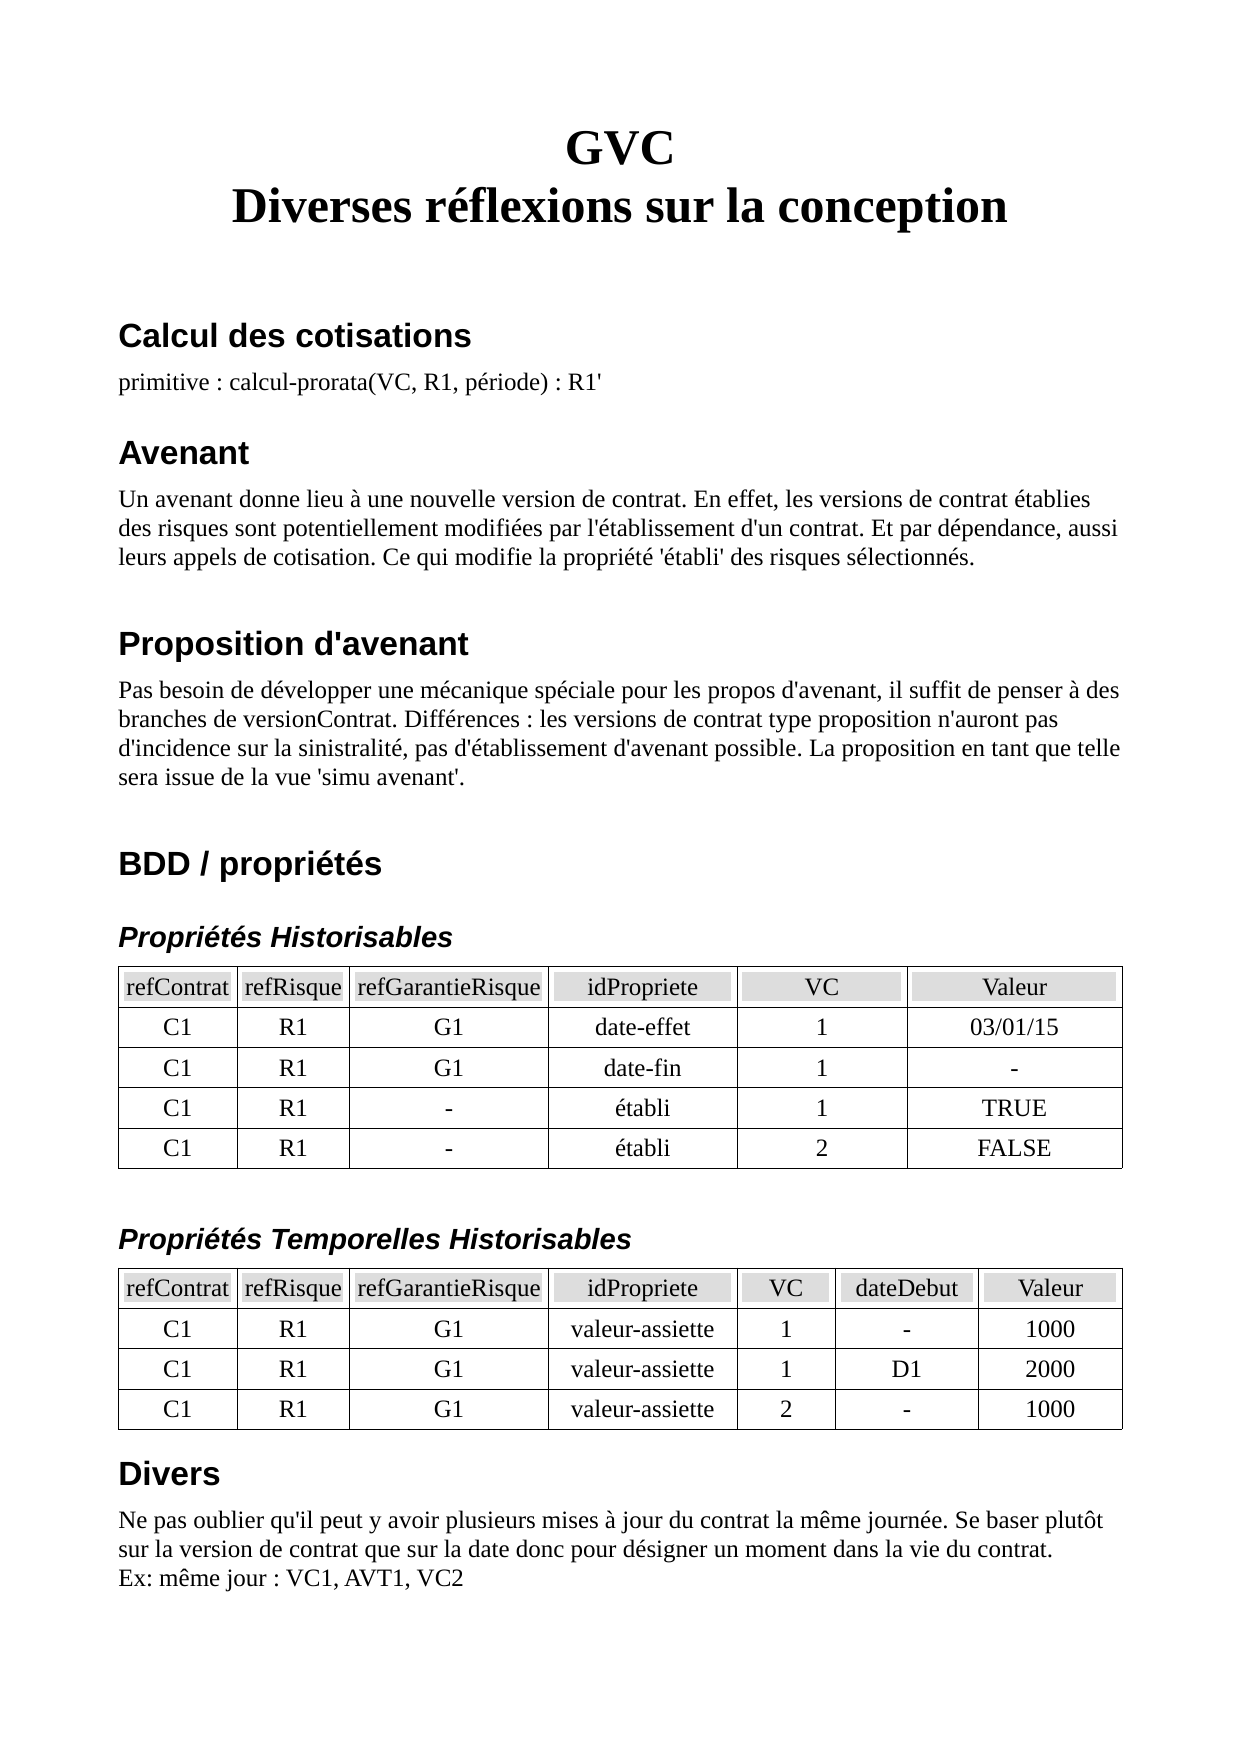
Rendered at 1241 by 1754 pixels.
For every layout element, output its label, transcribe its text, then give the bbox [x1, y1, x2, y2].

table_cell R1 [238, 1129, 349, 1168]
table_cell 1 [738, 1088, 907, 1127]
table_header refContrat [119, 1269, 237, 1308]
table_cell - [836, 1309, 978, 1348]
table_cell C1 [119, 1349, 237, 1389]
subtitle Avenant [118, 433, 1122, 472]
table_cell G1 [350, 1390, 548, 1429]
table_cell valeur-assiette [549, 1349, 737, 1389]
table_cell - [350, 1129, 548, 1168]
table_cell valeur-assiette [549, 1390, 737, 1429]
table_header VC [738, 967, 907, 1007]
table_cell R1 [238, 1048, 349, 1087]
table_header Valeur [908, 967, 1122, 1007]
table_cell C1 [119, 1048, 237, 1087]
subtitle BDD / propriétés [118, 844, 1122, 883]
table_cell 2 [738, 1129, 907, 1168]
text primitive : calcul-prorata(VC, R1, période) : R1' [118, 367, 1122, 396]
table_cell C1 [119, 1088, 237, 1127]
table_header Valeur [979, 1269, 1122, 1308]
table_header refRisque [238, 1269, 349, 1308]
table_cell 1 [738, 1008, 907, 1047]
table_cell R1 [238, 1008, 349, 1047]
table_header refRisque [238, 967, 349, 1007]
text Ex: même jour : VC1, AVT1, VC2 [118, 1563, 1122, 1591]
subtitle Proposition d'avenant [118, 624, 1122, 663]
table_cell 2 [738, 1390, 835, 1429]
table_cell 1 [738, 1048, 907, 1087]
table_cell G1 [350, 1309, 548, 1348]
subtitle Divers [118, 1454, 1122, 1493]
table_cell - [350, 1088, 548, 1127]
text Un avenant donne lieu à une nouvelle version de contrat. En effet, les versions de contrat établies des risques sont potentiellement modifiées par l'établissement d'un contrat. Et par dépendance, aussi leurs appels de cotisation. Ce qui modifie la propriété 'établi' des risques sélectionnés. [118, 484, 1122, 570]
text GVC [118, 118, 1122, 176]
table_cell 1 [738, 1309, 835, 1348]
table_cell - [836, 1390, 978, 1429]
table_header VC [738, 1269, 835, 1308]
table_cell C1 [119, 1008, 237, 1047]
table_cell - [908, 1048, 1122, 1087]
table_cell 1 [738, 1349, 835, 1389]
table_cell établi [549, 1129, 737, 1168]
table_cell R1 [238, 1088, 349, 1127]
text Diverses réflexions sur la conception [118, 176, 1122, 233]
table_header idPropriete [549, 967, 737, 1007]
table_cell 1000 [979, 1309, 1122, 1348]
subtitle Propriétés Historisables [118, 920, 1122, 954]
table_cell date-fin [549, 1048, 737, 1087]
subtitle Calcul des cotisations [118, 316, 1122, 354]
table_header idPropriete [549, 1269, 737, 1308]
table_header refGarantieRisque [350, 967, 548, 1007]
subtitle Propriétés Temporelles Historisables [118, 1222, 1122, 1255]
table_cell VRAI [908, 1088, 1122, 1127]
table_cell date-effet [549, 1008, 737, 1047]
table_cell C1 [119, 1309, 237, 1348]
table_cell 01/03/15 [908, 1008, 1122, 1047]
table_cell valeur-assiette [549, 1309, 737, 1348]
text Pas besoin de développer une mécanique spéciale pour les propos d'avenant, il suffit de penser à des branches de versionContrat. Différences : les versions de contrat type proposition n'auront pas d'incidence sur la sinistralité, pas d'établissement d'avenant possible. La proposition en tant que telle sera issue de la vue 'simu avenant'. [118, 675, 1122, 790]
table_cell établi [549, 1088, 737, 1127]
table_cell C1 [119, 1129, 237, 1168]
table_cell FAUX [908, 1129, 1122, 1168]
table_header refContrat [119, 967, 237, 1007]
text Ne pas oublier qu'il peut y avoir plusieurs mises à jour du contrat la même journée. Se baser plutôt sur la version de contrat que sur la date donc pour désigner un moment dans la vie du contrat. [118, 1505, 1122, 1563]
table_cell R1 [238, 1349, 349, 1389]
table_cell C1 [119, 1390, 237, 1429]
table_header dateDebut [836, 1269, 978, 1308]
table_header refGarantieRisque [350, 1269, 548, 1308]
table_cell G1 [350, 1349, 548, 1389]
table_cell 2000 [979, 1349, 1122, 1389]
table_cell G1 [350, 1048, 548, 1087]
table_cell D1 [836, 1349, 978, 1389]
table_cell 1000 [979, 1390, 1122, 1429]
table_cell G1 [350, 1008, 548, 1047]
table_cell R1 [238, 1309, 349, 1348]
table_cell R1 [238, 1390, 349, 1429]
